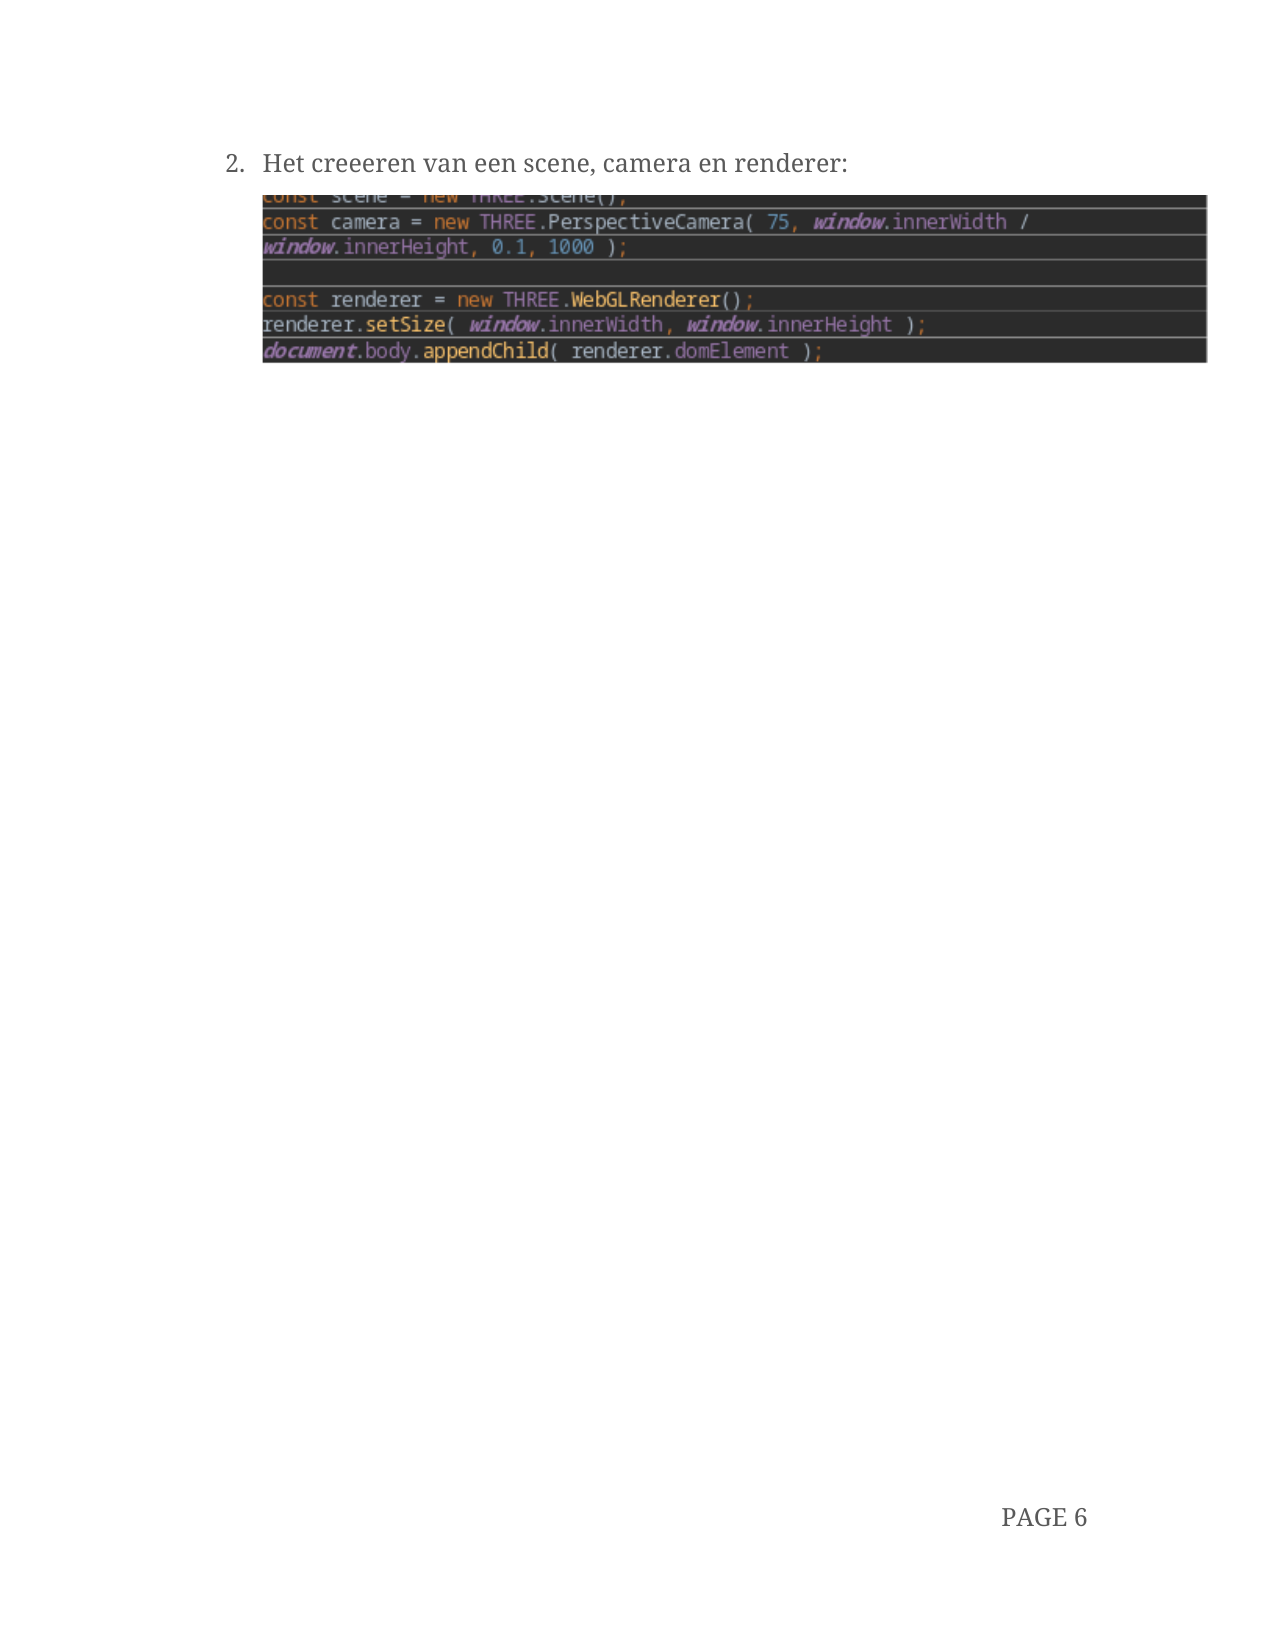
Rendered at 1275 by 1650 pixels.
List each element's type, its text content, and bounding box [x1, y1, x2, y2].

list Het creeeren van een scene, camera en renderer: [225, 146, 1087, 180]
